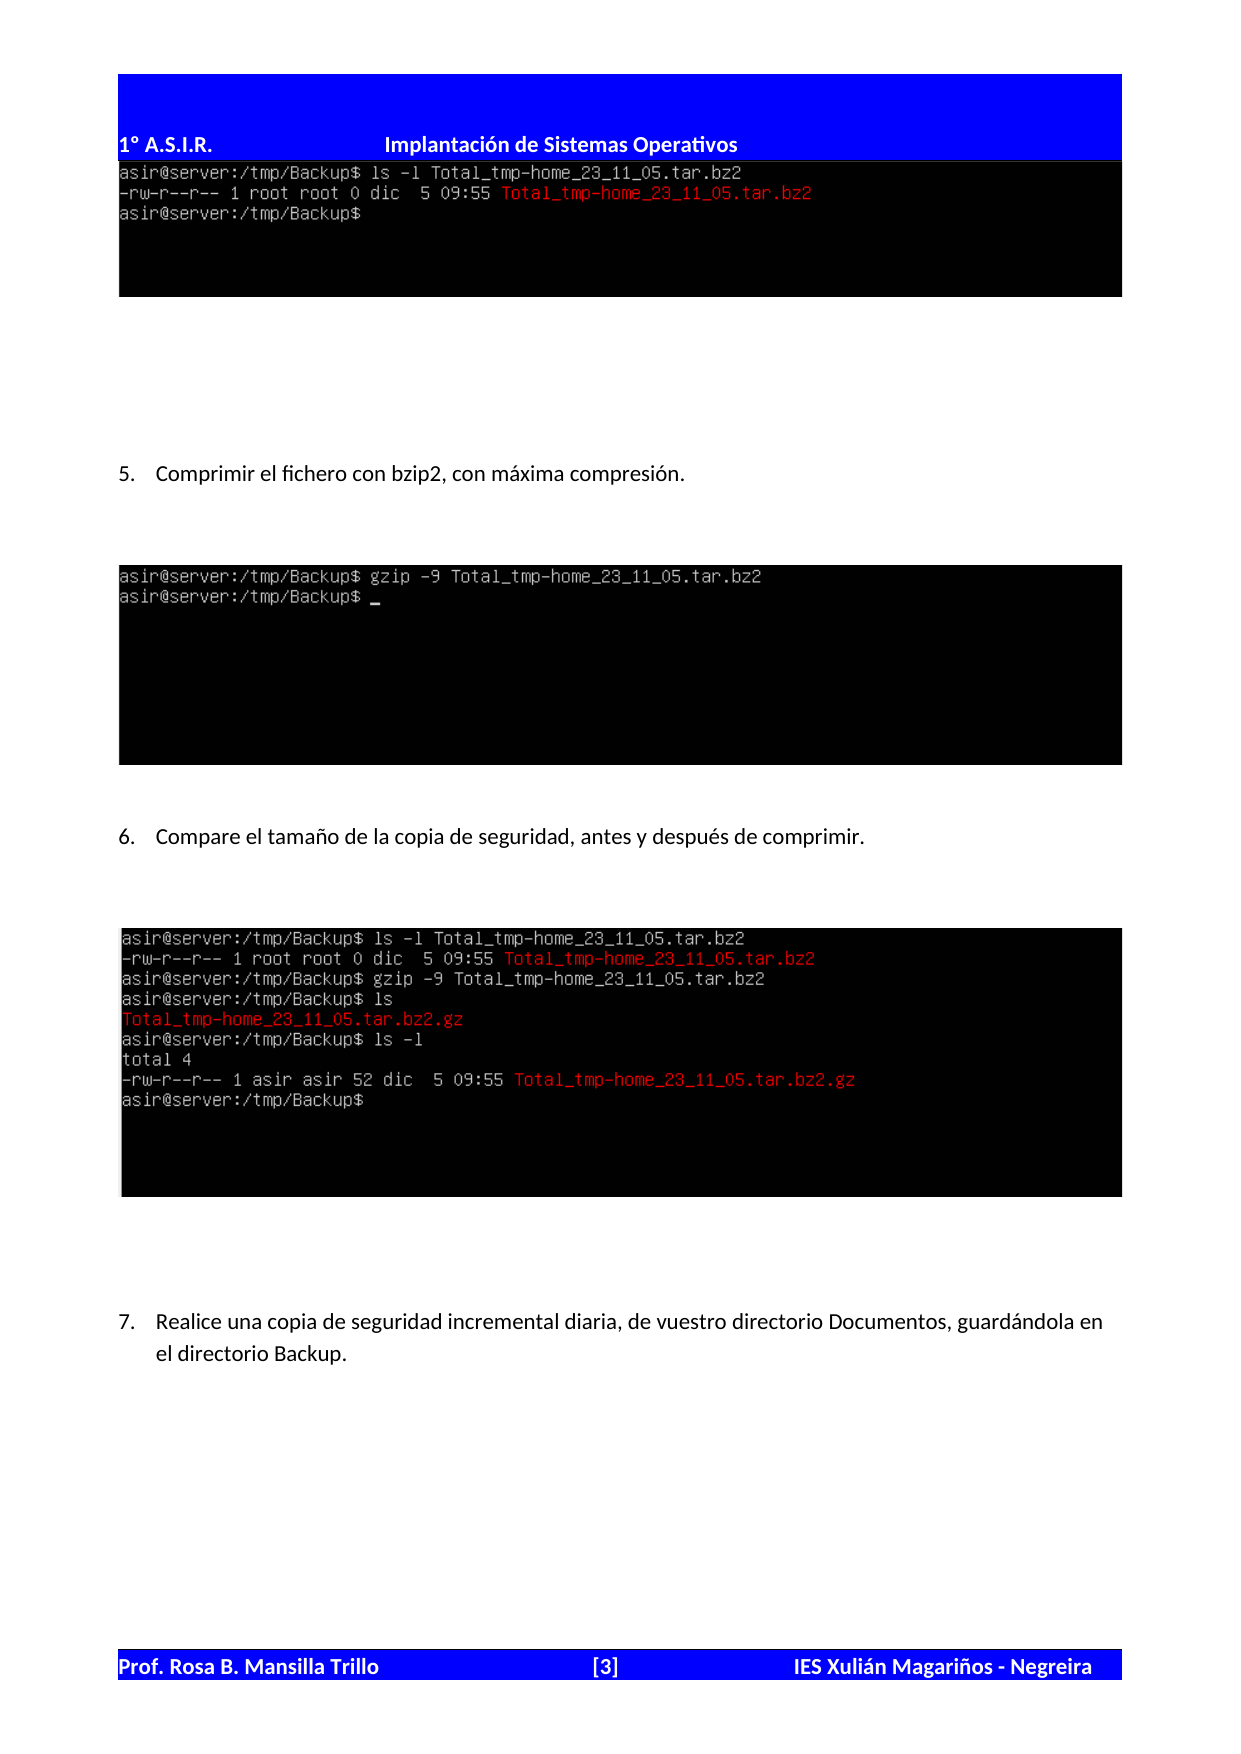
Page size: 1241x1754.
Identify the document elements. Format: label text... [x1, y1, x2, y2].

list Comprimir el fichero con bzip2, con máxima compresión. [118, 459, 1122, 487]
picture [118, 928, 1123, 1197]
list Compare el tamaño de la copia de seguridad, antes y después de comprimir. [118, 822, 1122, 850]
list Realice una copia de seguridad incremental diaria, de vuestro directorio Documentos, guardándola en el directorio Backup. [118, 1307, 1122, 1367]
picture [118, 161, 1123, 297]
picture [118, 565, 1123, 765]
